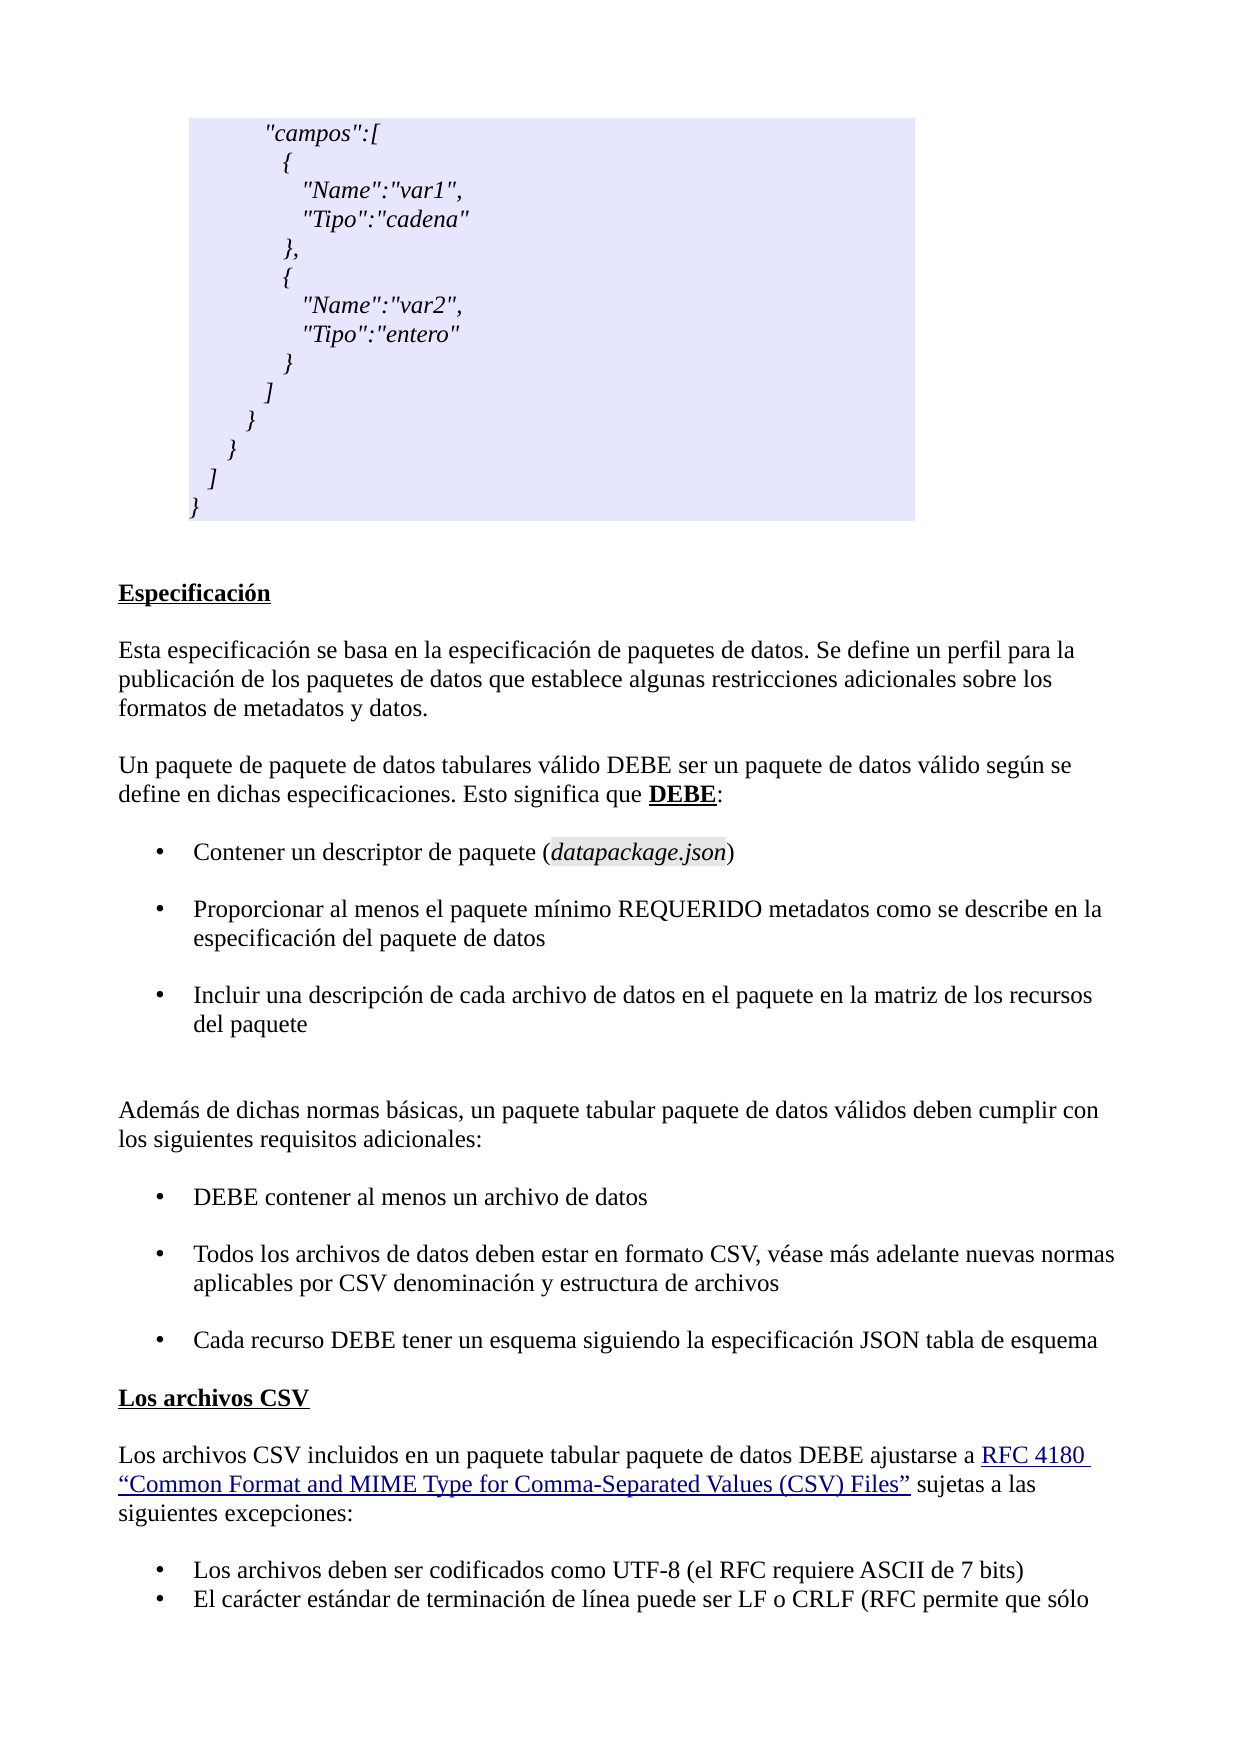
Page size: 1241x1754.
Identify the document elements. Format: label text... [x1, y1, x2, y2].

list Cada recurso DEBE tener un esquema siguiendo la especificación JSON tabla de esquema [156, 1326, 1122, 1354]
text Además de dichas normas básicas, un paquete tabular paquete de datos válidos deben cumplir con los siguientes requisitos adicionales: [118, 1067, 1122, 1153]
text "campos":[ { "Name":"var1", "Tipo":"cadena" }, { "Name":"var2", "Tipo":"entero" } ] } } ] } [189, 118, 915, 521]
list Todos los archivos de datos deben estar en formato CSV, véase más adelante nuevas normas aplicables por CSV denominación y estructura de archivos [156, 1239, 1122, 1297]
list DEBE contener al menos un archivo de datos [156, 1182, 1122, 1211]
text Los archivos CSV Los archivos CSV incluidos en un paquete tabular paquete de datos DEBE ajustarse a RFC 4180 “Common Format and MIME Type for Comma-Separated Values (CSV) Files” sujetas a las siguientes excepciones: [118, 1383, 1122, 1556]
list Los archivos deben ser codificados como UTF-8 (el RFC requiere ASCII de 7 bits) [156, 1556, 1122, 1584]
list Incluir una descripción de cada archivo de datos en el paquete en la matriz de los recursos del paquete [156, 981, 1122, 1038]
text Especificación Esta especificación se basa en la especificación de paquetes de datos. Se define un perfil para la publicación de los paquetes de datos que establece algunas restricciones adicionales sobre los formatos de metadatos y datos. Un paquete de paquete de datos tabulares válido DEBE ser un paquete de datos válido según se define en dichas especificaciones. Esto significa que DEBE: [118, 578, 1122, 808]
list Proporcionar al menos el paquete mínimo REQUERIDO metadatos como se describe en la especificación del paquete de datos [156, 894, 1122, 952]
list Contener un descriptor de paquete (datapackage.json) [156, 837, 1122, 866]
list El carácter estándar de terminación de línea puede ser LF o CRLF (RFC permite que sólo [156, 1584, 1122, 1613]
